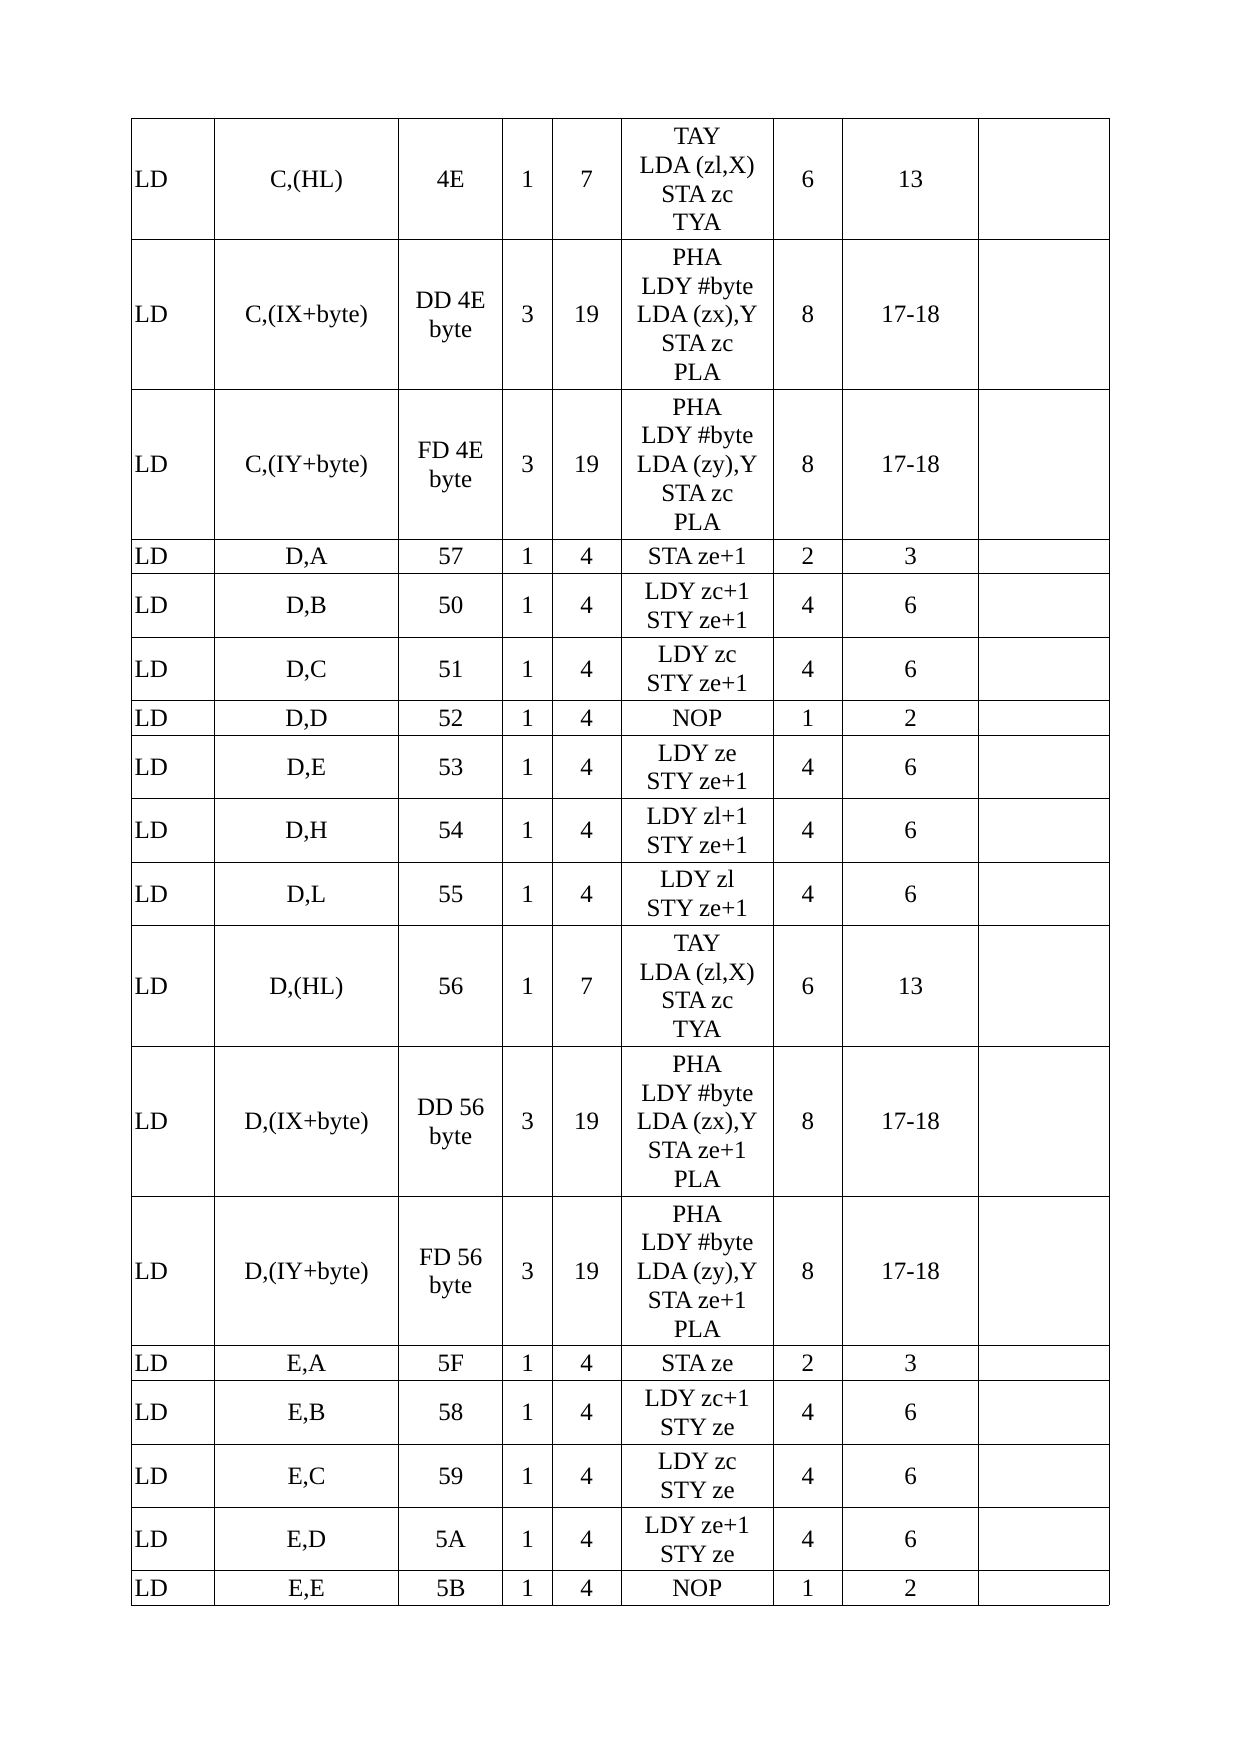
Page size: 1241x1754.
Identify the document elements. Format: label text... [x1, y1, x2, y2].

table_cell 6 [843, 638, 978, 700]
table_cell 4 [553, 701, 621, 735]
table_cell D,A [215, 540, 398, 573]
table_cell 4 [553, 638, 621, 700]
table_cell LD [132, 638, 214, 700]
table_cell E,D [215, 1508, 398, 1570]
table_cell LDY zc STY ze+1 [622, 638, 773, 700]
table_cell STA ze+1 [622, 540, 773, 573]
table_cell 6 [843, 1381, 978, 1443]
table_cell LDY ze STY ze+1 [622, 736, 773, 798]
table_cell [979, 1047, 1109, 1196]
table_cell LD [132, 1508, 214, 1570]
table_cell 4 [553, 1381, 621, 1443]
table_cell 58 [399, 1381, 502, 1443]
table_cell 1 [503, 1571, 552, 1605]
table_cell 1 [503, 119, 552, 239]
table_cell 8 [774, 390, 842, 538]
table_cell LD [132, 926, 214, 1046]
table_cell [979, 638, 1109, 700]
table_cell 1 [774, 701, 842, 735]
table_cell NOP [622, 701, 773, 735]
table_cell 4 [553, 574, 621, 637]
table_cell 6 [774, 119, 842, 239]
table_cell 3 [843, 1346, 978, 1380]
table_cell 17-18 [843, 1197, 978, 1345]
table_cell E,B [215, 1381, 398, 1443]
table_cell 1 [503, 799, 552, 862]
table_cell 1 [503, 1508, 552, 1570]
table_cell [979, 701, 1109, 735]
table_cell 56 [399, 926, 502, 1046]
table_cell 1 [503, 638, 552, 700]
table_cell LD [132, 1381, 214, 1443]
table_cell 5A [399, 1508, 502, 1570]
table_cell D,(HL) [215, 926, 398, 1046]
table_cell LDY zc+1 STY ze [622, 1381, 773, 1443]
table_cell 57 [399, 540, 502, 573]
table_cell 17-18 [843, 240, 978, 389]
table_cell C,(HL) [215, 119, 398, 239]
table_cell LD [132, 1197, 214, 1345]
table_cell LD [132, 863, 214, 925]
table_cell [979, 1346, 1109, 1380]
table_cell 4 [553, 736, 621, 798]
table_cell PHA LDY #byte LDA (zy),Y STA zc PLA [622, 390, 773, 538]
table_cell 6 [843, 1445, 978, 1507]
table_cell [979, 240, 1109, 389]
table_cell 4 [774, 1445, 842, 1507]
table_cell 17-18 [843, 390, 978, 538]
table_cell 2 [843, 1571, 978, 1605]
table_cell 6 [843, 736, 978, 798]
table_cell 4 [553, 1571, 621, 1605]
table_cell 5F [399, 1346, 502, 1380]
table_cell LDY zc STY ze [622, 1445, 773, 1507]
table_cell D,H [215, 799, 398, 862]
table_cell 4 [774, 863, 842, 925]
table_cell [979, 799, 1109, 862]
table_cell LD [132, 540, 214, 573]
table_cell 5B [399, 1571, 502, 1605]
table_cell LD [132, 799, 214, 862]
table_cell 19 [553, 240, 621, 389]
table_cell 19 [553, 1197, 621, 1345]
table_cell 1 [503, 1445, 552, 1507]
table_cell C,(IY+byte) [215, 390, 398, 538]
table_cell 1 [503, 1346, 552, 1380]
table_cell LD [132, 736, 214, 798]
table_cell 51 [399, 638, 502, 700]
table_cell 2 [843, 701, 978, 735]
table_cell C,(IX+byte) [215, 240, 398, 389]
table_cell TAY LDA (zl,X) STA zc TYA [622, 926, 773, 1046]
table_cell PHA LDY #byte LDA (zx),Y STA ze+1 PLA [622, 1047, 773, 1196]
table_cell 50 [399, 574, 502, 637]
table_cell 4 [774, 736, 842, 798]
table_cell [979, 390, 1109, 538]
table_cell [979, 736, 1109, 798]
table_cell 1 [503, 574, 552, 637]
table_cell 8 [774, 1047, 842, 1196]
table_cell 52 [399, 701, 502, 735]
table_cell 3 [503, 1197, 552, 1345]
table_cell D,(IY+byte) [215, 1197, 398, 1345]
table_cell 6 [843, 1508, 978, 1570]
table_cell 4 [553, 1445, 621, 1507]
table_cell 4 [553, 540, 621, 573]
table_cell 1 [503, 1381, 552, 1443]
table_cell LDY ze+1 STY ze [622, 1508, 773, 1570]
table_cell LD [132, 1047, 214, 1196]
table_cell LD [132, 390, 214, 538]
table_cell NOP [622, 1571, 773, 1605]
table_cell 4 [553, 863, 621, 925]
table_cell 4 [774, 574, 842, 637]
table_cell 1 [503, 736, 552, 798]
table_cell 4 [553, 1346, 621, 1380]
table_cell DD 56 byte [399, 1047, 502, 1196]
table_cell 4E [399, 119, 502, 239]
table_cell [979, 926, 1109, 1046]
table_cell FD 56 byte [399, 1197, 502, 1345]
table_cell 54 [399, 799, 502, 862]
table_cell 3 [503, 1047, 552, 1196]
table_cell 53 [399, 736, 502, 798]
table_cell [979, 1571, 1109, 1605]
table_cell LDY zc+1 STY ze+1 [622, 574, 773, 637]
table_cell 6 [774, 926, 842, 1046]
table_cell 59 [399, 1445, 502, 1507]
table_cell 4 [553, 1508, 621, 1570]
table_cell [979, 863, 1109, 925]
table_cell D,(IX+byte) [215, 1047, 398, 1196]
table_cell FD 4E byte [399, 390, 502, 538]
table_cell 7 [553, 119, 621, 239]
table_cell LD [132, 240, 214, 389]
table_cell LD [132, 701, 214, 735]
table_cell 13 [843, 926, 978, 1046]
table_cell [979, 119, 1109, 239]
table_cell [979, 1508, 1109, 1570]
table_cell LD [132, 574, 214, 637]
table_cell 4 [774, 799, 842, 862]
table_cell 4 [774, 638, 842, 700]
table_cell E,C [215, 1445, 398, 1507]
table_cell 13 [843, 119, 978, 239]
table_cell LD [132, 1346, 214, 1380]
table_cell [979, 1197, 1109, 1345]
table_cell LD [132, 1445, 214, 1507]
table_cell D,L [215, 863, 398, 925]
table_cell 4 [553, 799, 621, 862]
table_cell 7 [553, 926, 621, 1046]
table_cell 2 [774, 1346, 842, 1380]
table_cell 19 [553, 1047, 621, 1196]
table_cell PHA LDY #byte LDA (zx),Y STA zc PLA [622, 240, 773, 389]
table_cell 1 [503, 863, 552, 925]
table_cell 19 [553, 390, 621, 538]
table_cell E,A [215, 1346, 398, 1380]
table_cell 6 [843, 799, 978, 862]
table_cell [979, 574, 1109, 637]
table_cell D,D [215, 701, 398, 735]
table_cell LD [132, 1571, 214, 1605]
table_cell [979, 1445, 1109, 1507]
table_cell PHA LDY #byte LDA (zy),Y STA ze+1 PLA [622, 1197, 773, 1345]
table_cell 55 [399, 863, 502, 925]
table_cell 3 [843, 540, 978, 573]
table_cell 1 [503, 926, 552, 1046]
table_cell 3 [503, 240, 552, 389]
table_cell E,E [215, 1571, 398, 1605]
table_cell 4 [774, 1381, 842, 1443]
table_cell D,C [215, 638, 398, 700]
table_cell LDY zl+1 STY ze+1 [622, 799, 773, 862]
table_cell 3 [503, 390, 552, 538]
table_cell STA ze [622, 1346, 773, 1380]
table_cell 4 [774, 1508, 842, 1570]
table_cell 6 [843, 574, 978, 637]
table_cell 1 [503, 701, 552, 735]
table_cell 8 [774, 1197, 842, 1345]
table_cell 1 [774, 1571, 842, 1605]
table_cell D,E [215, 736, 398, 798]
table_cell LD [132, 119, 214, 239]
table_cell D,B [215, 574, 398, 637]
table_cell [979, 1381, 1109, 1443]
table_cell 8 [774, 240, 842, 389]
table_cell 2 [774, 540, 842, 573]
table_cell DD 4E byte [399, 240, 502, 389]
table_cell TAY LDA (zl,X) STA zc TYA [622, 119, 773, 239]
table_cell 1 [503, 540, 552, 573]
table_cell 6 [843, 863, 978, 925]
table_cell [979, 540, 1109, 573]
table_cell 17-18 [843, 1047, 978, 1196]
table_cell LDY zl STY ze+1 [622, 863, 773, 925]
